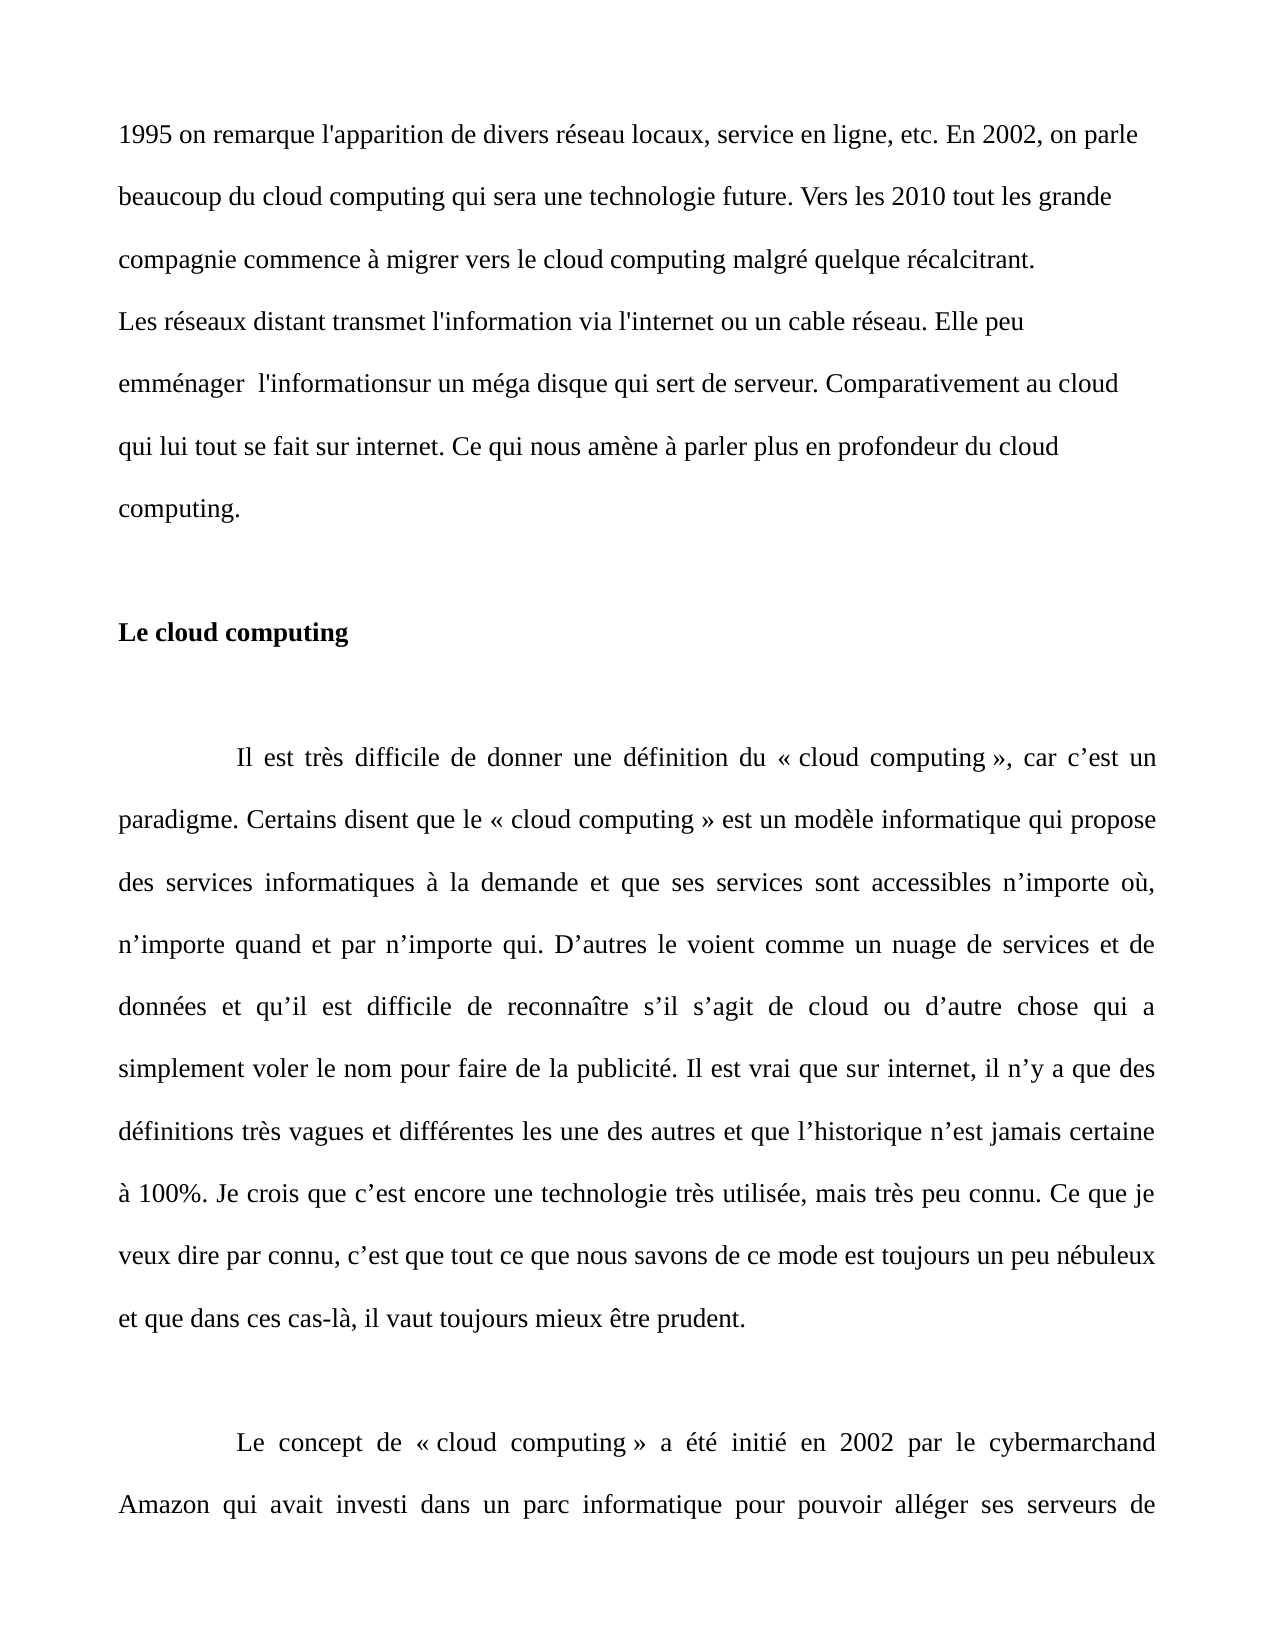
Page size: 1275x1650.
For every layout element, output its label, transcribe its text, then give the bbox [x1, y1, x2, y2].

text Les réseaux distant transmet l'information via l'internet ou un cable réseau. Elle peu emménager l'informationsur un méga disque qui sert de serveur. Comparativement au cloud qui lui tout se fait sur internet. Ce qui nous amène à parler plus en profondeur du cloud computing. [118, 305, 1157, 523]
text Le concept de « cloud computing » a été initié en 2002 par le cybermarchand Amazon qui avait investi dans un parc informatique pour pouvoir alléger ses serveurs de [118, 1426, 1157, 1520]
text 1995 on remarque l'apparition de divers réseau locaux, service en ligne, etc. En 2002, on parle beaucoup du cloud computing qui sera une technologie future. Vers les 2010 tout les grande compagnie commence à migrer vers le cloud computing malgré quelque récalcitrant. [118, 118, 1157, 274]
text Il est très difficile de donner une définition du « cloud computing », car c’est un paradigme. Certains disent que le « cloud computing » est un modèle informatique qui propose des services informatiques à la demande et que ses services sont accessibles n’importe où, n’importe quand et par n’importe qui. D’autres le voient comme un nuage de services et de données et qu’il est difficile de reconnaître s’il s’agit de cloud ou d’autre chose qui a simplement voler le nom pour faire de la publicité. Il est vrai que sur internet, il n’y a que des définitions très vagues et différentes les une des autres et que l’historique n’est jamais certaine à 100%. Je crois que c’est encore une technologie très utilisée, mais très peu connu. Ce que je veux dire par connu, c’est que tout ce que nous savons de ce mode est toujours un peu nébuleux et que dans ces cas-là, il vaut toujours mieux être prudent. [118, 741, 1157, 1333]
text Le cloud computing [118, 616, 1157, 648]
